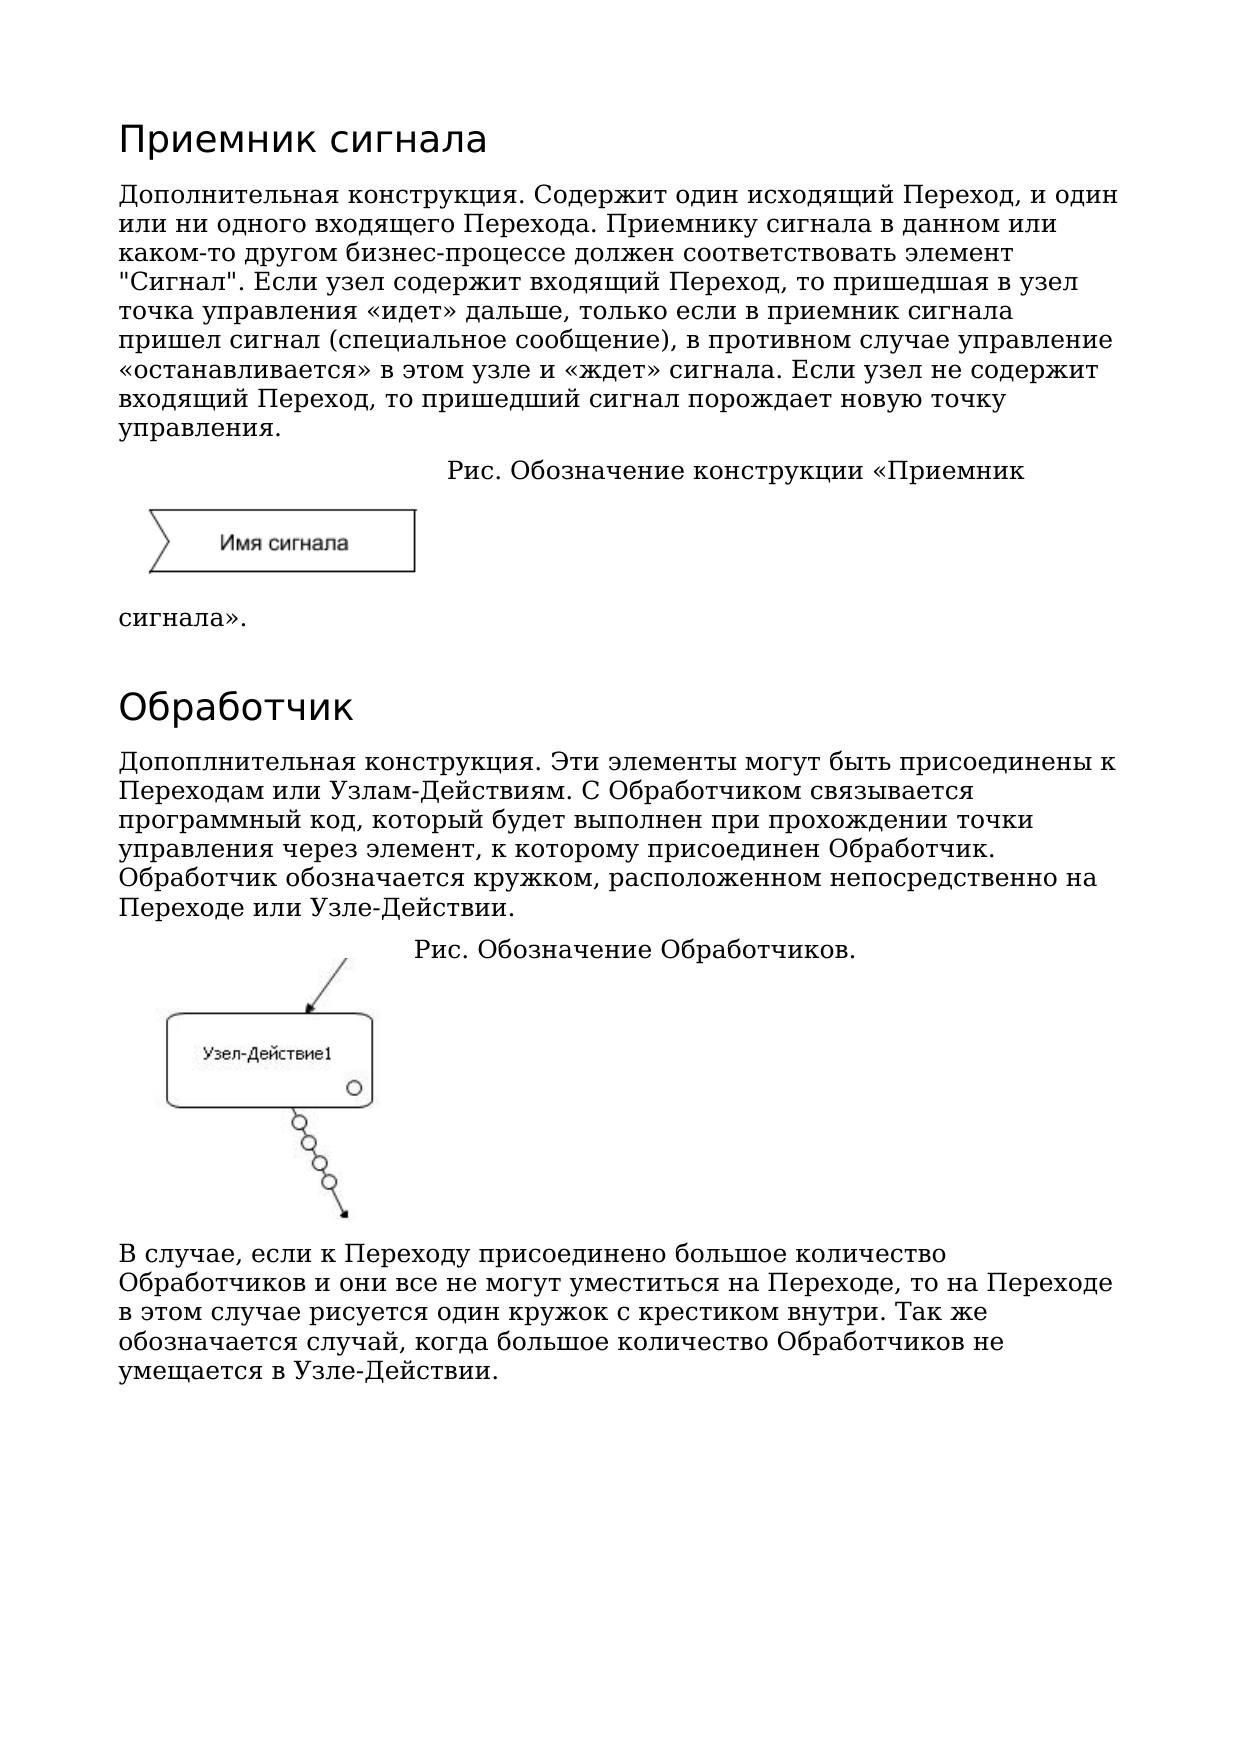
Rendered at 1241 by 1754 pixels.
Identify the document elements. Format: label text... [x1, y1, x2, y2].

text В случае, если к Переходу присоединено большое количество Обработчиков и они все не могут уместиться на Переходе, то на Переходе в этом случае рисуется один кружок с крестиком внутри. Так же обозначается случай, когда большое количество Обработчиков не умещается в Узле-Действии. [118, 1239, 1122, 1385]
text Рис. Обозначение конструкции «Приемник сигнала». [118, 456, 1122, 633]
subtitle Приемник сигнала [118, 118, 1122, 162]
text Допоплнительная конструкция. Эти элементы могут быть присоединены к Переходам или Узлам-Действиям. С Обработчиком связывается программный код, который будет выполнен при прохождении точки управления через элемент, к которому присоединен Обработчик. Обработчик обозначается кружком, расположенном непосредственно на Переходе или Узле-Действии. [118, 747, 1122, 922]
text Дополнительная конструкция. Содержит один исходящий Переход, и один или ни одного входящего Перехода. Приемнику сигнала в данном или каком-то другом бизнес-процессе должен соответствовать элемент "Сигнал". Если узел содержит входящий Переход, то пришедшая в узел точка управления «идет» дальше, только если в приемник сигнала пришел сигнал (специальное сообщение), в противном случае управление «останавливается» в этом узле и «ждет» сигнала. Если узел не содержит входящий Переход, то пришедший сигнал порождает новую точку управления. [118, 180, 1122, 442]
text Рис. Обозначение Обработчиков. [118, 935, 1122, 1226]
subtitle Обработчик [118, 685, 1122, 729]
